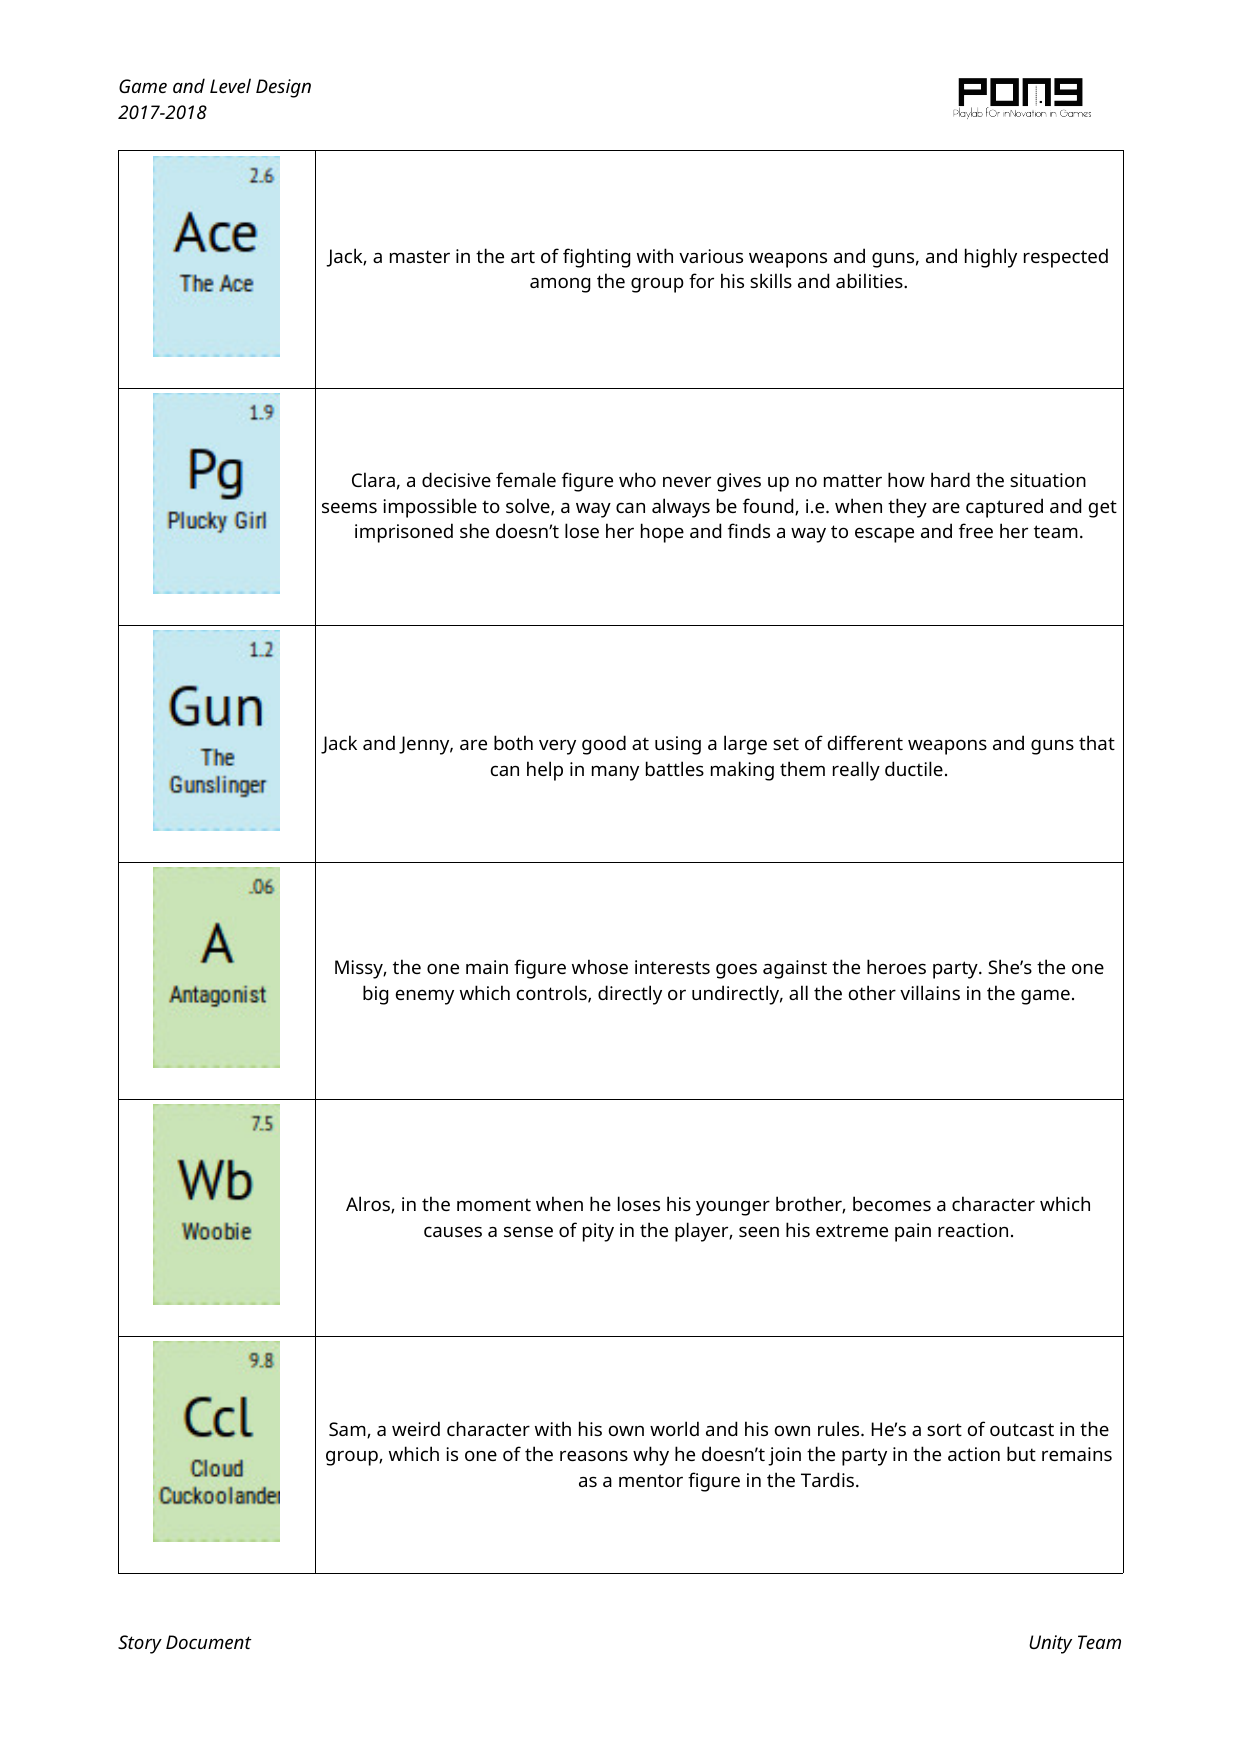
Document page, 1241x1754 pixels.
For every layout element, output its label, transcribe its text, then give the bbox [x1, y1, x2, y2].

picture [153, 1341, 280, 1542]
table_cell [119, 863, 315, 1099]
table_cell Sam, a weird character with his own world and his own rules. He’s a sort of outcast in the group, which is one of the reasons why he doesn’t join the party in the action but remains as a mentor figure in the Tardis. [316, 1337, 1123, 1573]
picture [153, 867, 280, 1068]
table_cell Jack and Jenny, are both very good at using a large set of different weapons and guns that can help in many battles making them really ductile. [316, 626, 1123, 862]
picture [153, 393, 280, 594]
picture [153, 1104, 280, 1305]
table_cell [119, 1100, 315, 1336]
picture [153, 156, 280, 357]
table_cell [119, 626, 315, 862]
table_cell Missy, the one main figure whose interests goes against the heroes party. She’s the one big enemy which controls, directly or undirectly, all the other villains in the game. [316, 863, 1123, 1099]
table_cell [119, 151, 315, 387]
table_cell [119, 1337, 315, 1573]
picture [153, 630, 280, 831]
table_cell Clara, a decisive female figure who never gives up no matter how hard the situation seems impossible to solve, a way can always be found, i.e. when they are captured and get imprisoned she doesn’t lose her hope and finds a way to escape and free her team. [316, 389, 1123, 624]
table_cell Alros, in the moment when he loses his younger brother, becomes a character which causes a sense of pity in the player, seen his extreme pain reaction. [316, 1100, 1123, 1336]
picture [923, 73, 1122, 124]
table_cell [119, 389, 315, 624]
table_cell Jack, a master in the art of fighting with various weapons and guns, and highly respected among the group for his skills and abilities. [316, 151, 1123, 387]
